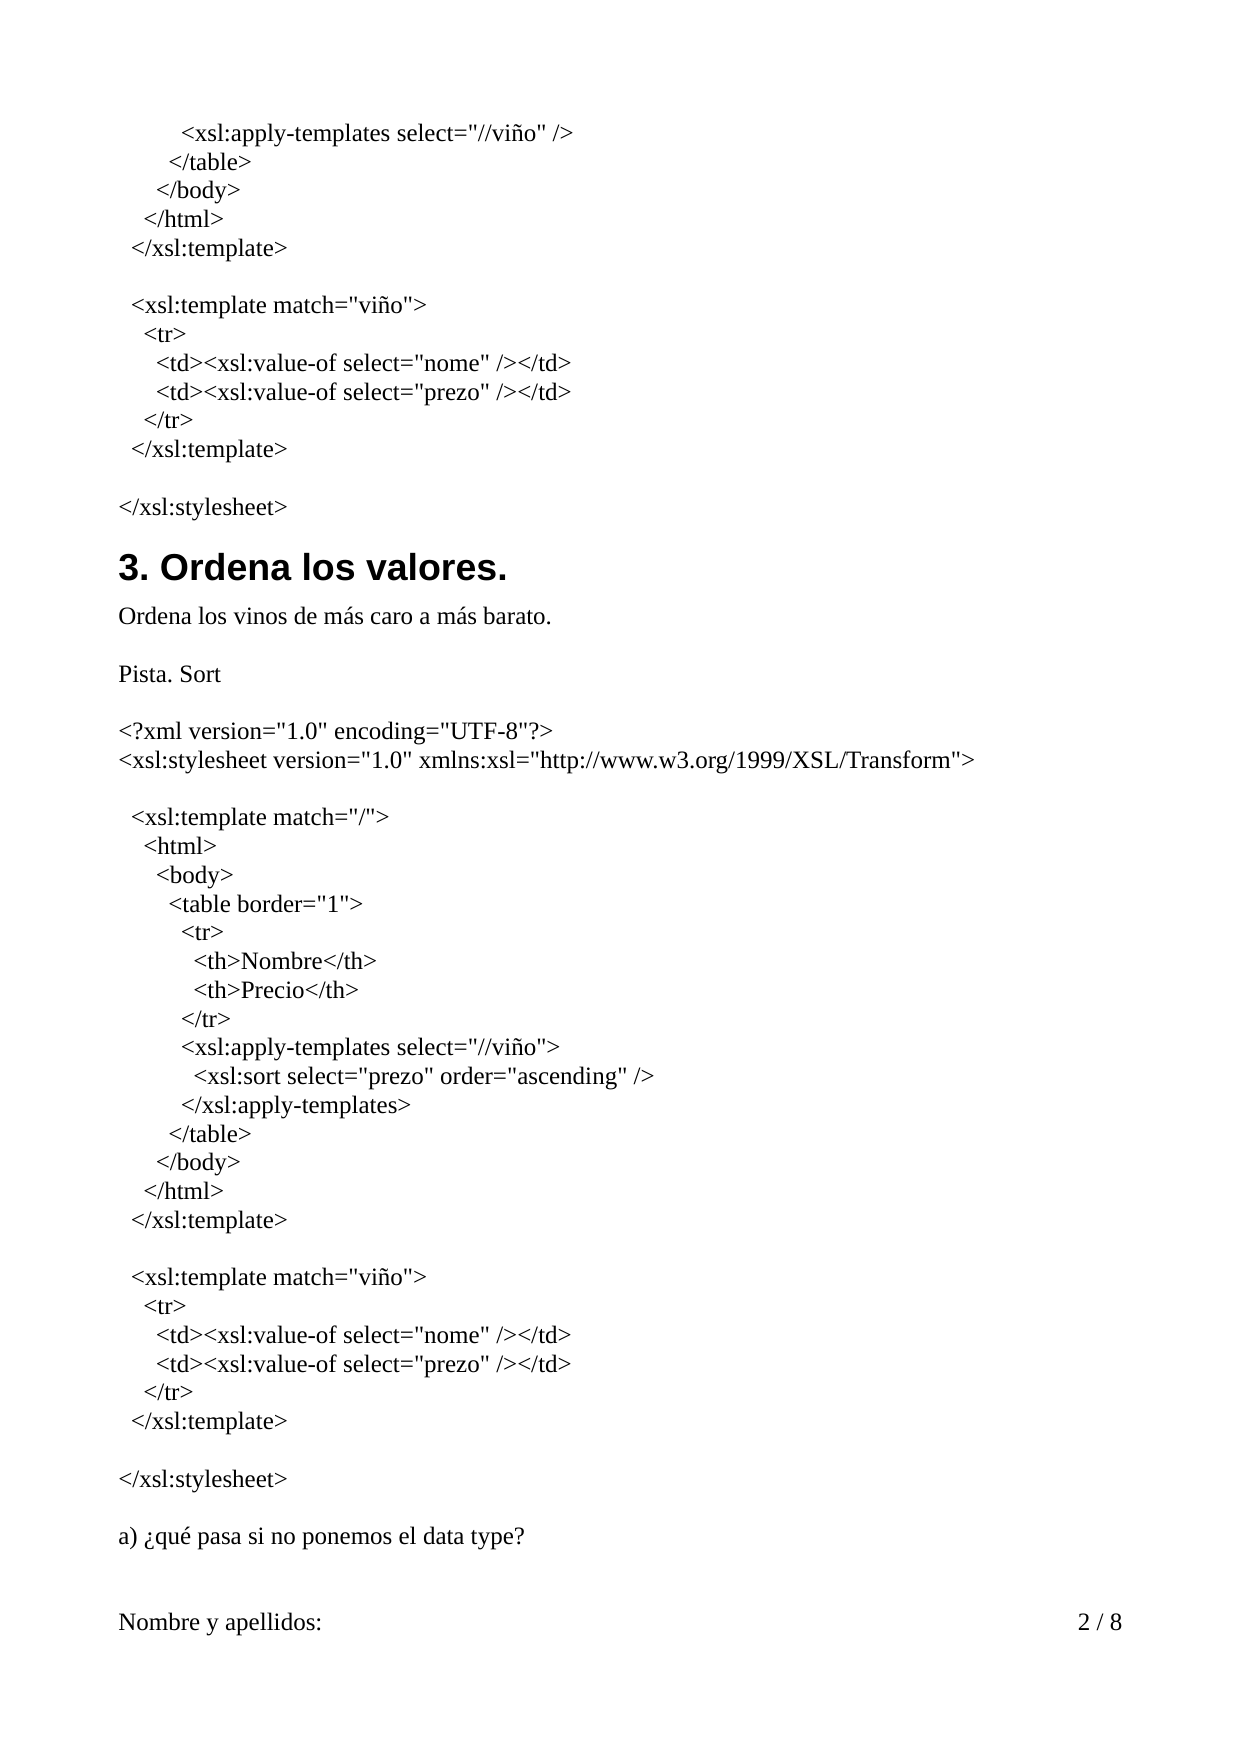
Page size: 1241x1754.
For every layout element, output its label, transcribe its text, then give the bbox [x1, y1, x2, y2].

text <xsl:stylesheet version="1.0" xmlns:xsl="http://www.w3.org/1999/XSL/Transform"> [118, 745, 1122, 774]
text <th>Nombre</th> [118, 946, 1122, 975]
text </table> [118, 147, 1122, 176]
text Pista. Sort [118, 659, 1122, 687]
text </tr> [118, 406, 1122, 434]
text </body> [118, 1147, 1122, 1176]
text <xsl:sort select="prezo" order="ascending" /> [118, 1061, 1122, 1090]
text <td><xsl:value-of select="prezo" /></td> [118, 377, 1122, 406]
text </html> [118, 204, 1122, 233]
text </xsl:template> [118, 1406, 1122, 1435]
text <html> [118, 831, 1122, 860]
text <xsl:template match="viño"> [118, 291, 1122, 319]
text a) ¿qué pasa si no ponemos el data type? [118, 1521, 1122, 1550]
text </xsl:stylesheet> [118, 1464, 1122, 1492]
text <tr> [118, 917, 1122, 946]
text <xsl:template match="viño"> [118, 1262, 1122, 1291]
text <td><xsl:value-of select="prezo" /></td> [118, 1349, 1122, 1377]
text <td><xsl:value-of select="nome" /></td> [118, 348, 1122, 377]
text </tr> [118, 1004, 1122, 1032]
text </table> [118, 1119, 1122, 1147]
text </xsl:template> [118, 233, 1122, 262]
text </body> [118, 176, 1122, 204]
text <tr> [118, 319, 1122, 348]
subtitle 3. Ordena los valores. [118, 546, 1122, 589]
text <td><xsl:value-of select="nome" /></td> [118, 1320, 1122, 1349]
text </html> [118, 1176, 1122, 1205]
text <tr> [118, 1291, 1122, 1320]
text </xsl:stylesheet> [118, 492, 1122, 521]
text <xsl:apply-templates select="//viño"> [118, 1032, 1122, 1061]
text <?xml version="1.0" encoding="UTF-8"?> [118, 716, 1122, 745]
text <xsl:template match="/"> [118, 802, 1122, 831]
text </xsl:apply-templates> [118, 1090, 1122, 1119]
text <th>Precio</th> [118, 975, 1122, 1004]
text </xsl:template> [118, 434, 1122, 463]
text Ordena los vinos de más caro a más barato. [118, 601, 1122, 630]
text <table border="1"> [118, 889, 1122, 917]
text <body> [118, 860, 1122, 889]
text </tr> [118, 1377, 1122, 1406]
text <xsl:apply-templates select="//viño" /> [118, 118, 1122, 147]
text </xsl:template> [118, 1205, 1122, 1234]
